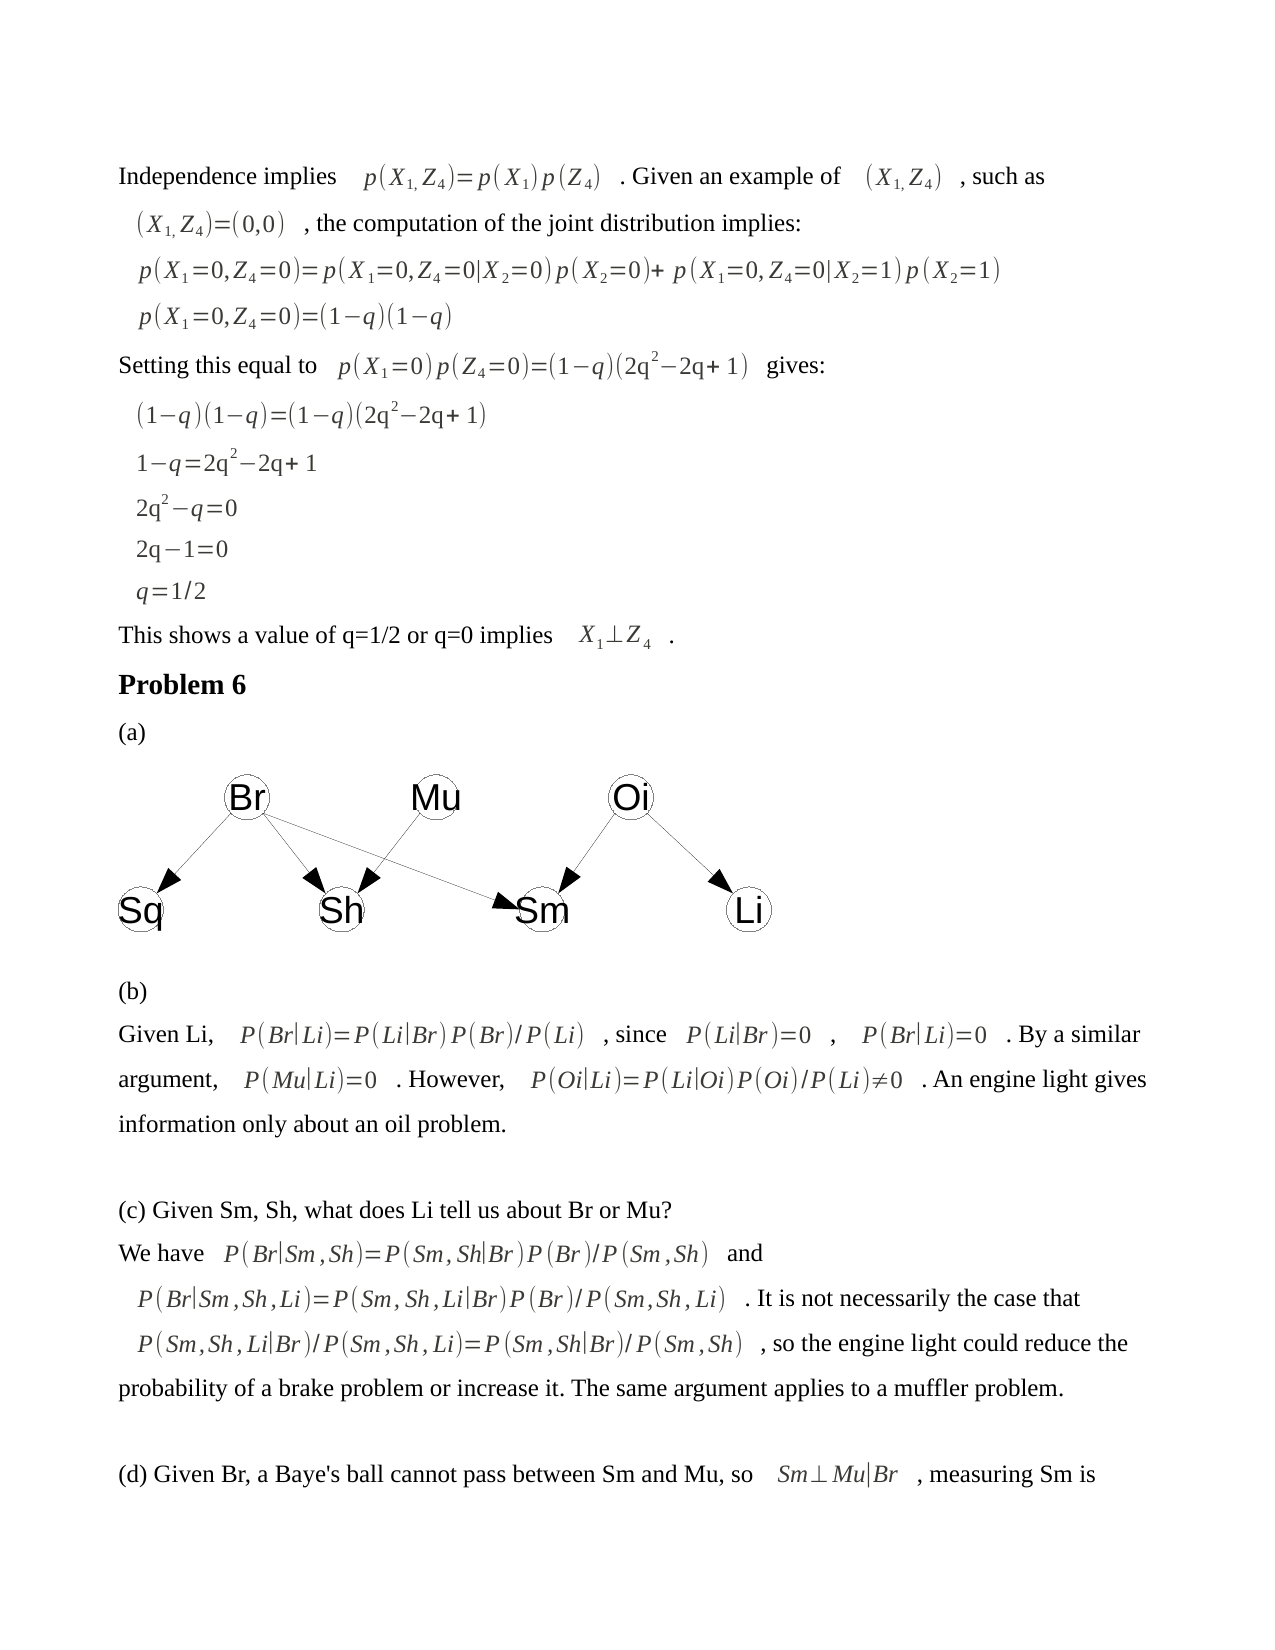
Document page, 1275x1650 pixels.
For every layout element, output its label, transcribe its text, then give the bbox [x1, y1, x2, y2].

text (c) Given Sm, Sh, what does Li tell us about Br or Mu? [118, 1195, 1157, 1224]
text (a) [118, 717, 1157, 746]
text Setting this equal togives: [118, 348, 1157, 383]
text (d) Given Br, a Baye's ball cannot pass between Sm and Mu, so , measuring Sm is [118, 1459, 1157, 1489]
text This shows a value of q=1/2 or q=0 implies . [118, 620, 1157, 652]
text Independence implies . Given an example of , such as , the computation of the joint distribution implies: [118, 161, 1157, 241]
text Given Li, , since, . By a similar argument, . However, . An engine light gives information only about an oil problem. [118, 1019, 1157, 1138]
text We haveand . It is not necessarily the case that [118, 1238, 1157, 1314]
text , so the engine light could reduce the probability of a brake problem or increase it. The same argument applies to a muffler problem. [118, 1328, 1157, 1402]
text (b) [118, 976, 1157, 1004]
text Problem 6 [118, 667, 1157, 700]
